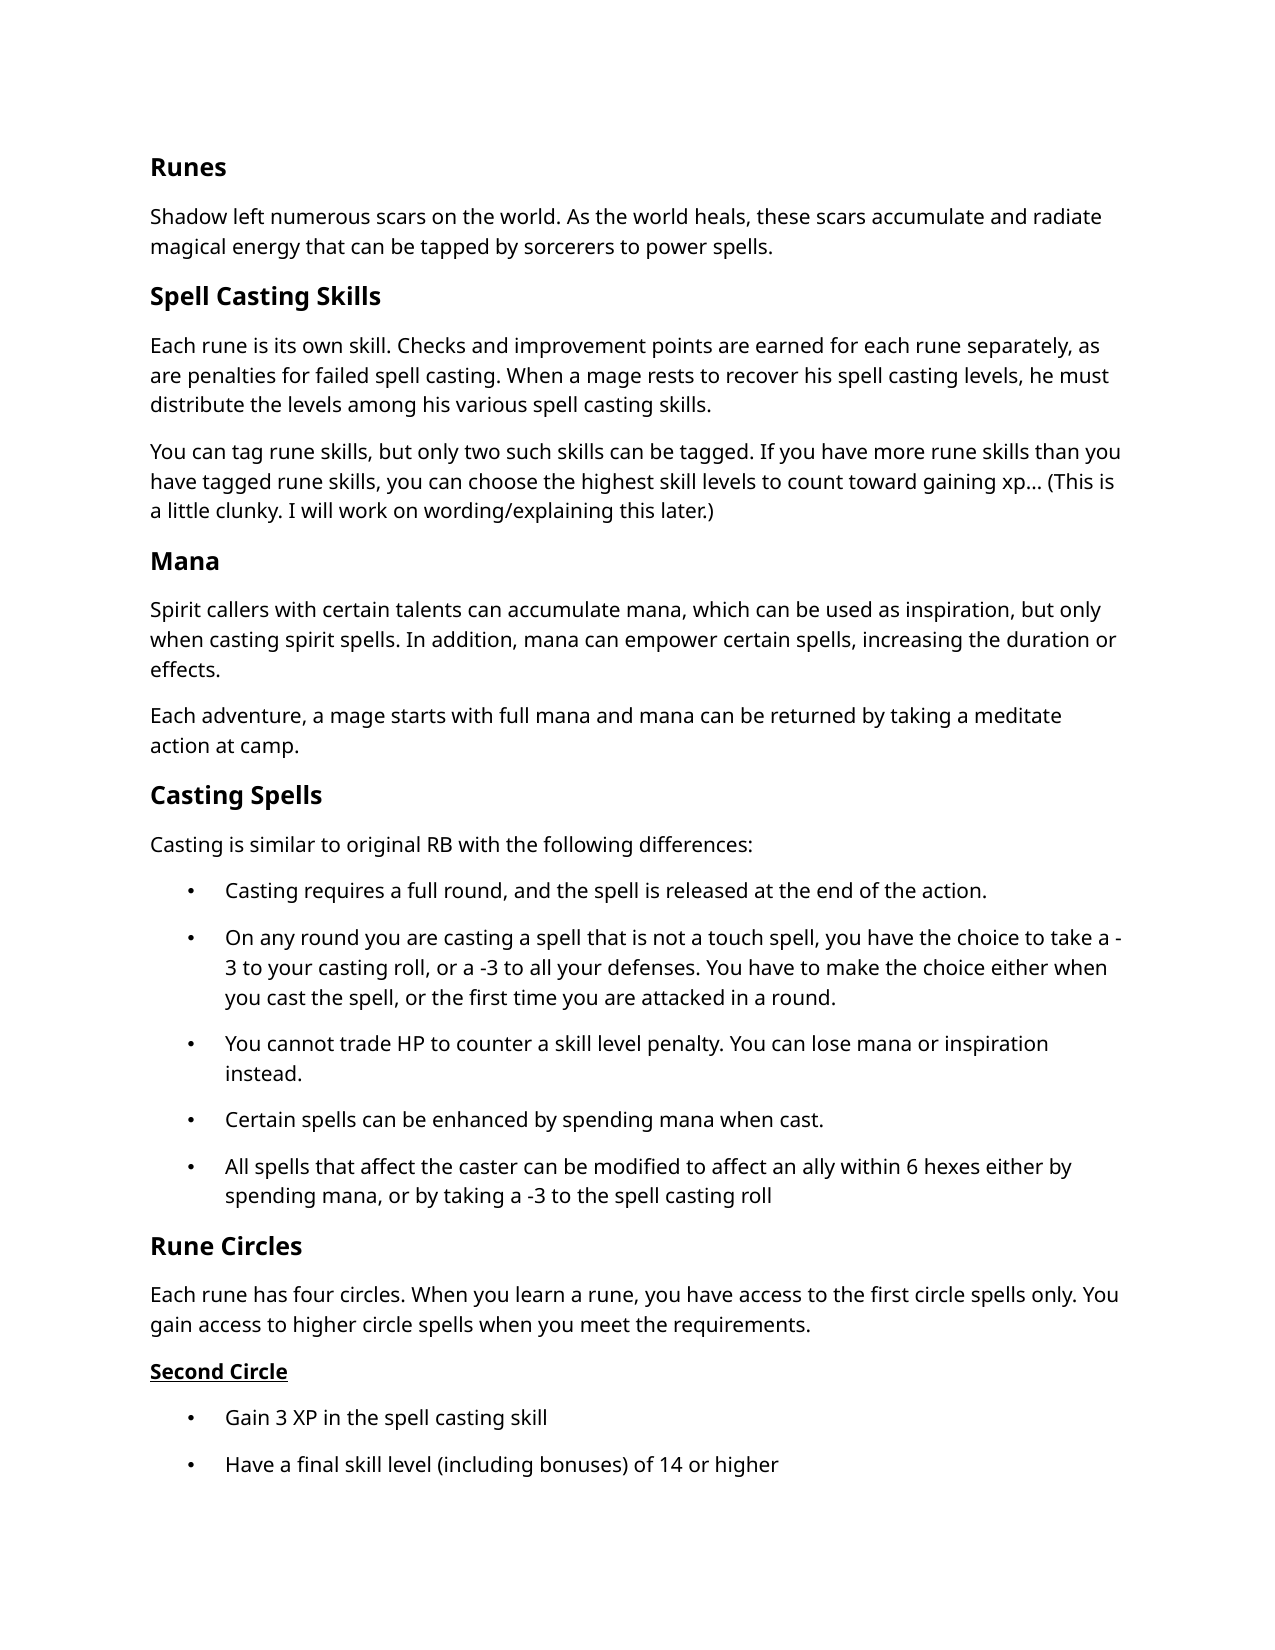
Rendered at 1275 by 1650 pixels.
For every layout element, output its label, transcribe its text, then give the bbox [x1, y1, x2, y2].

text Rune Circles [150, 1228, 1125, 1262]
text Mana [150, 543, 1125, 577]
list Gain 3 XP in the spell casting skill [187, 1403, 1125, 1432]
text Each adventure, a mage starts with full mana and mana can be returned by taking a meditate action at camp. [150, 702, 1125, 760]
text Spell Casting Skills [150, 279, 1125, 313]
list You cannot trade HP to counter a skill level penalty. You can lose mana or inspiration instead. [187, 1029, 1125, 1087]
text You can tag rune skills, but only two such skills can be tagged. If you have more rune skills than you have tagged rune skills, you can choose the highest skill levels to count toward gaining xp… (This is a little clunky. I will work on wording/explaining this later.) [150, 437, 1125, 525]
text Each rune has four circles. When you learn a rune, you have access to the first circle spells only. You gain access to higher circle spells when you meet the requirements. [150, 1281, 1125, 1339]
text Each rune is its own skill. Checks and improvement points are earned for each rune separately, as are penalties for failed spell casting. When a mage rests to recover his spell casting levels, he must distribute the levels among his various spell casting skills. [150, 331, 1125, 419]
list Have a final skill level (including bonuses) of 14 or higher [187, 1450, 1125, 1478]
list Certain spells can be enhanced by spending mana when cast. [187, 1105, 1125, 1134]
text Casting Spells [150, 778, 1125, 812]
text Runes [150, 150, 1125, 184]
text Casting is similar to original RB with the following differences: [150, 830, 1125, 859]
text Spirit callers with certain talents can accumulate mana, which can be used as inspiration, but only when casting spirit spells. In addition, mana can empower certain spells, increasing the duration or effects. [150, 596, 1125, 683]
text Second Circle [150, 1357, 1125, 1385]
text Shadow left numerous scars on the world. As the world heals, these scars accumulate and radiate magical energy that can be tapped by sorcerers to power spells. [150, 202, 1125, 261]
list All spells that affect the caster can be modified to affect an ally within 6 hexes either by spending mana, or by taking a -3 to the spell casting roll [187, 1152, 1125, 1210]
list On any round you are casting a spell that is not a touch spell, you have the choice to take a -3 to your casting roll, or a -3 to all your defenses. You have to make the choice either when you cast the spell, or the first time you are attacked in a round. [187, 923, 1125, 1011]
list Casting requires a full round, and the spell is released at the end of the action. [187, 877, 1125, 905]
